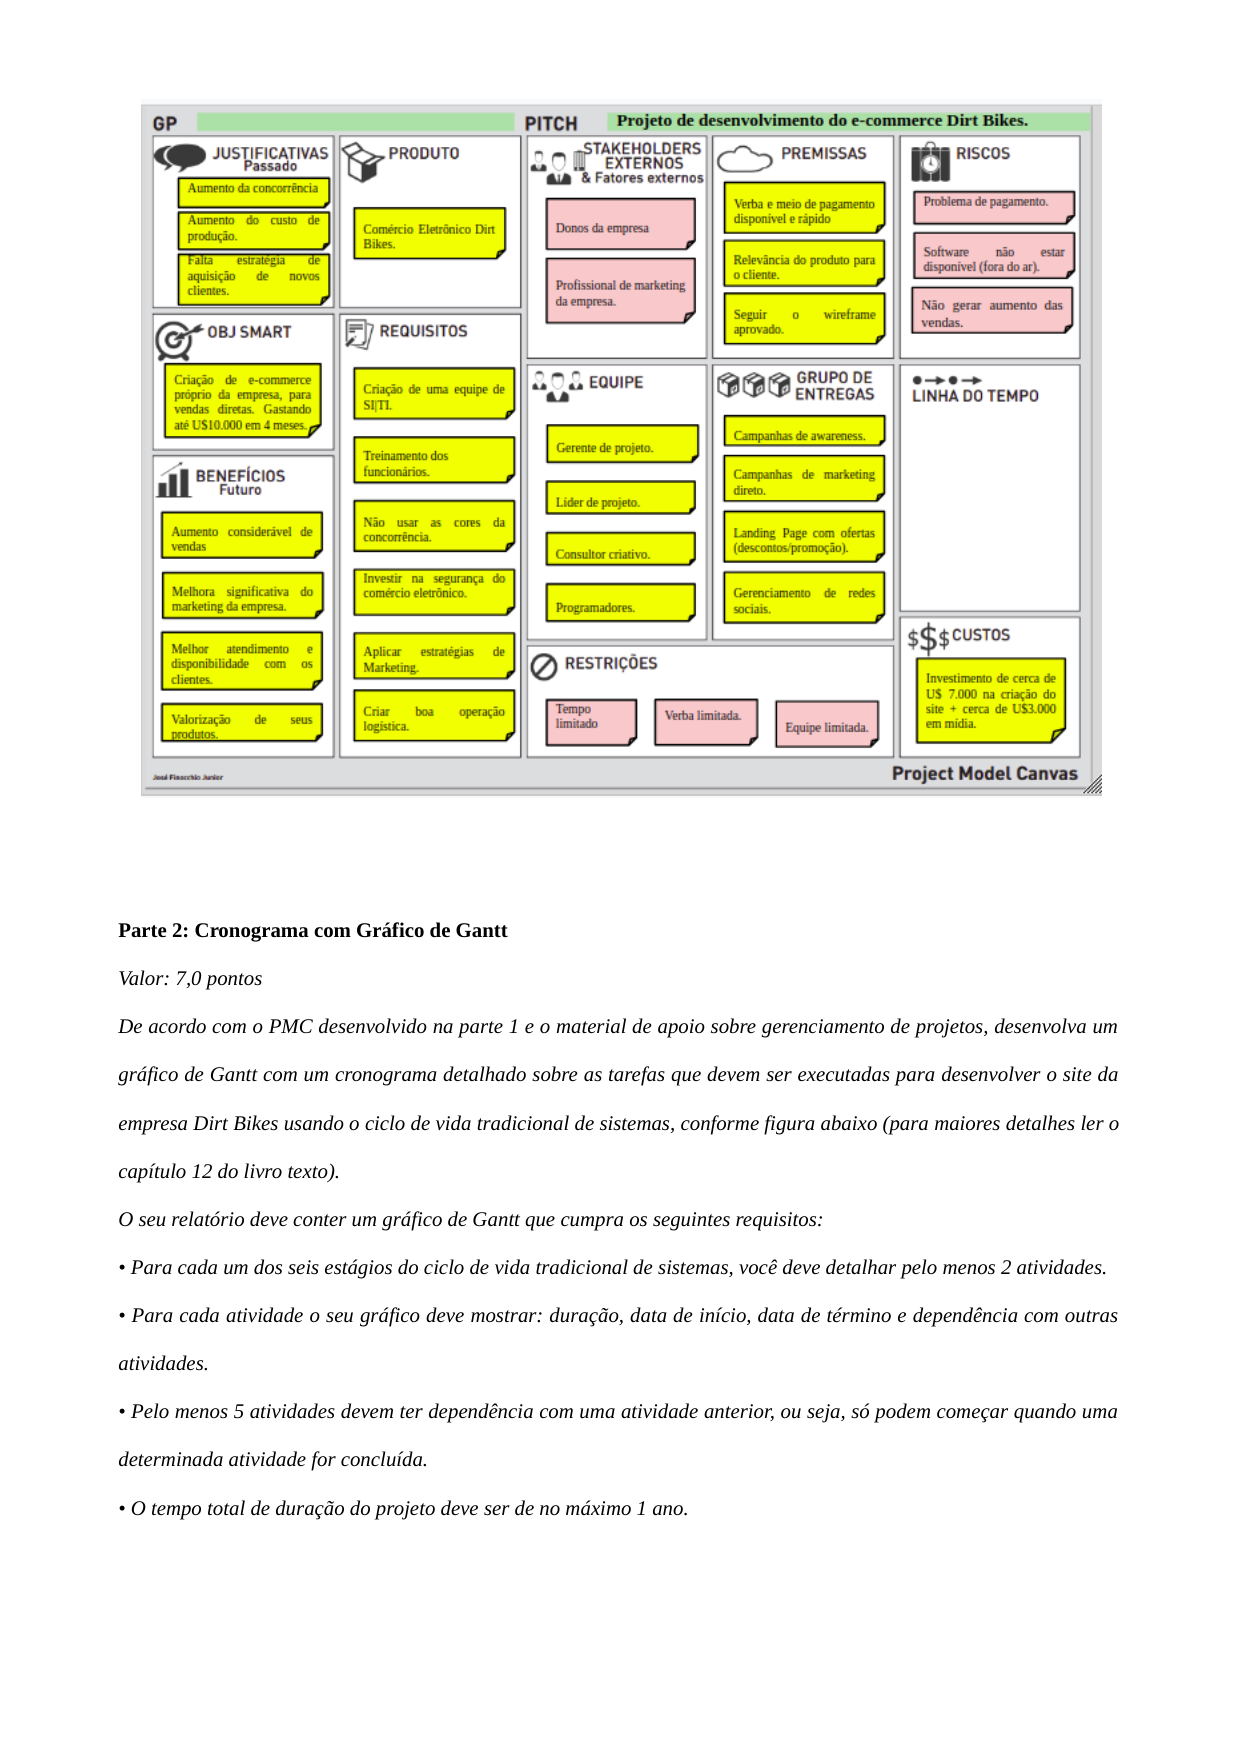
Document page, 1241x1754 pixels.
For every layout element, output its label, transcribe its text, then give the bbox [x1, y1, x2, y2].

text O seu relatório deve conter um gráfico de Gantt que cumpra os seguintes requisitos: [118, 1207, 1122, 1231]
text De acordo com o PMC desenvolvido na parte 1 e o material de apoio sobre gerenciamento de projetos, desenvolva um gráfico de Gantt com um cronograma detalhado sobre as tarefas que devem ser executadas para desenvolver o site da empresa Dirt Bikes usando o ciclo de vida tradicional de sistemas, conforme figura abaixo (para maiores detalhes ler o capítulo 12 do livro texto). [118, 1014, 1122, 1183]
text Valor: 7,0 pontos [118, 966, 1122, 990]
text • Pelo menos 5 atividades devem ter dependência com uma atividade anterior, ou seja, só podem começar quando uma determinada atividade for concluída. [118, 1399, 1122, 1471]
text • Para cada um dos seis estágios do ciclo de vida tradicional de sistemas, você deve detalhar pelo menos 2 atividades. [118, 1255, 1122, 1279]
text • Para cada atividade o seu gráfico deve mostrar: duração, data de início, data de término e dependência com outras atividades. [118, 1303, 1122, 1375]
picture [141, 99, 1102, 798]
text Parte 2: Cronograma com Gráfico de Gantt [118, 918, 1122, 942]
text • O tempo total de duração do projeto deve ser de no máximo 1 ano. [118, 1496, 1122, 1519]
